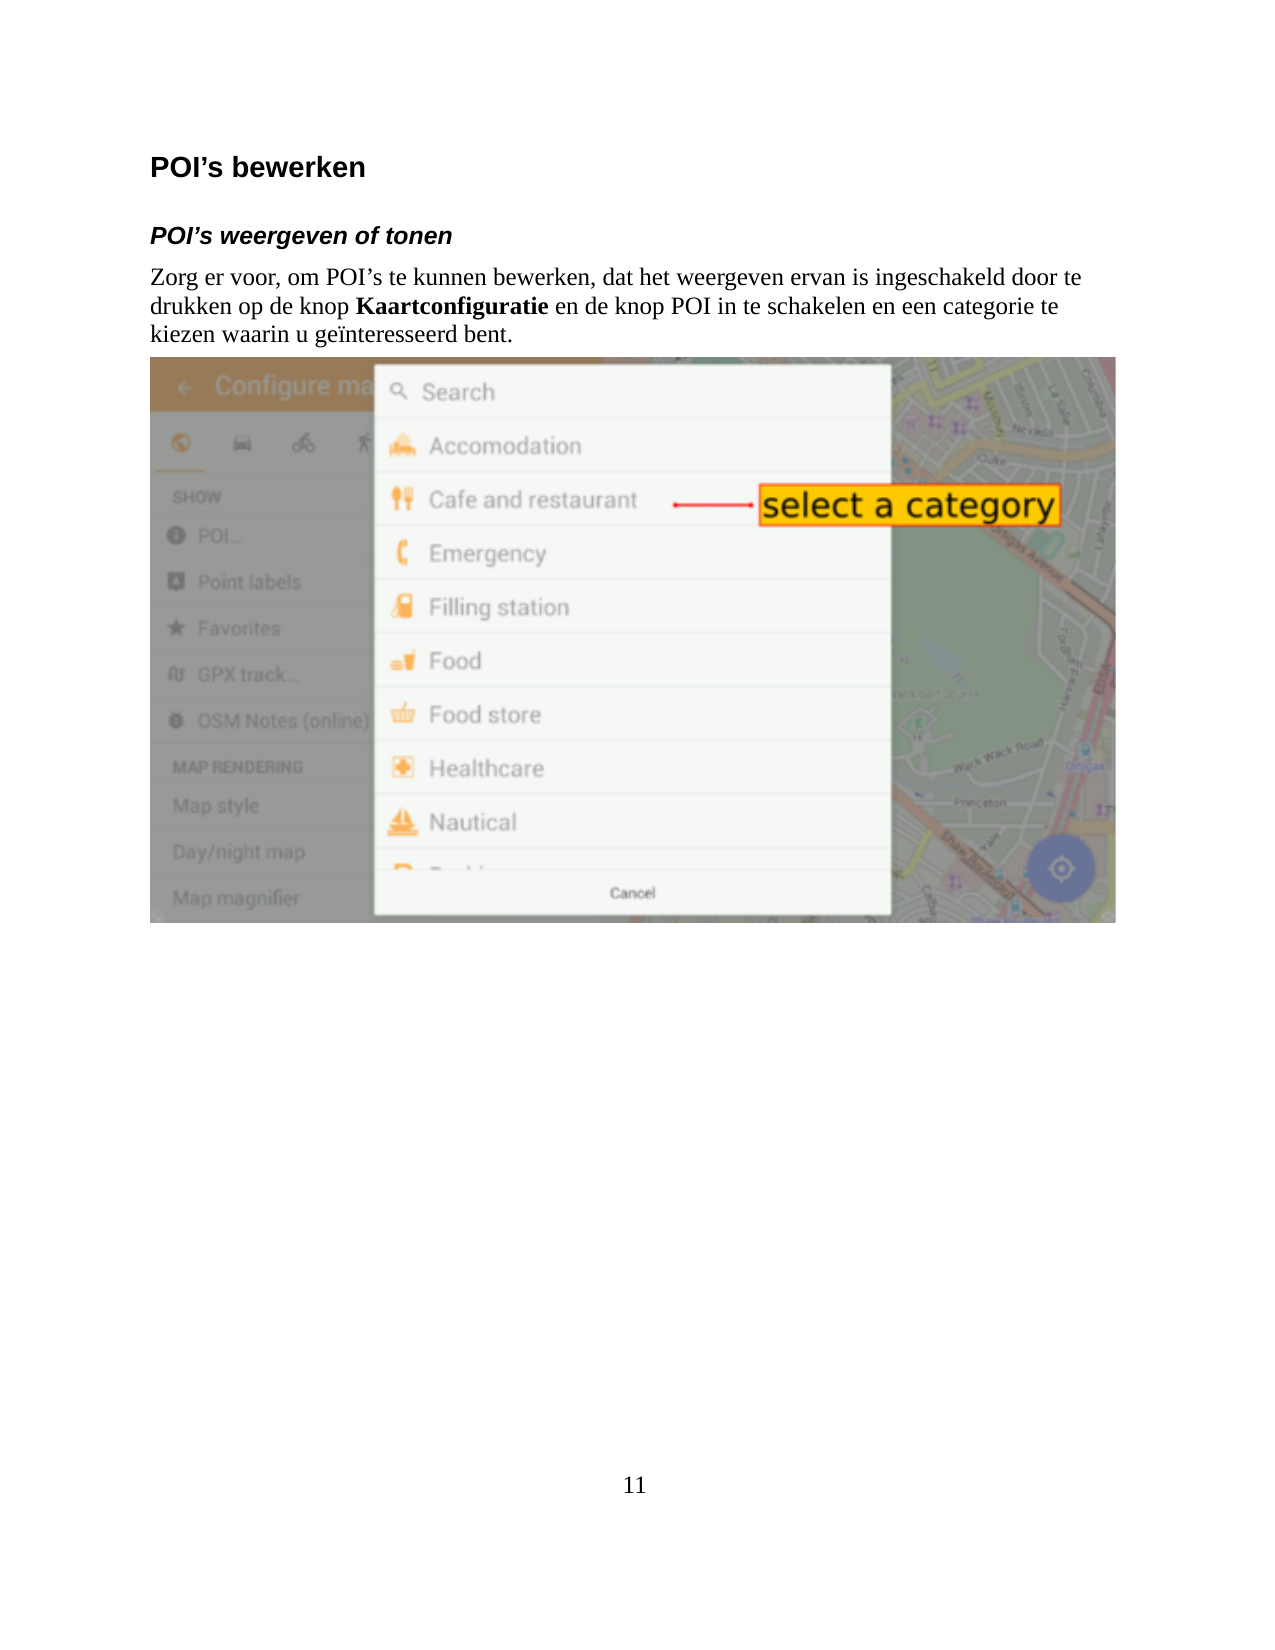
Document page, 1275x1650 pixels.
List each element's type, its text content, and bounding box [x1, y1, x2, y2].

picture [150, 357, 1116, 923]
subtitle POI’s weergeven of tonen [150, 221, 1125, 249]
text Zorg er voor, om POI’s te kunnen bewerken, dat het weergeven ervan is ingeschakeld door te drukken op de knop Kaartconfiguratie en de knop POI in te schakelen en een categorie te kiezen waarin u geïnteresseerd bent. [150, 262, 1125, 348]
subtitle POI’s bewerken [150, 150, 1125, 183]
